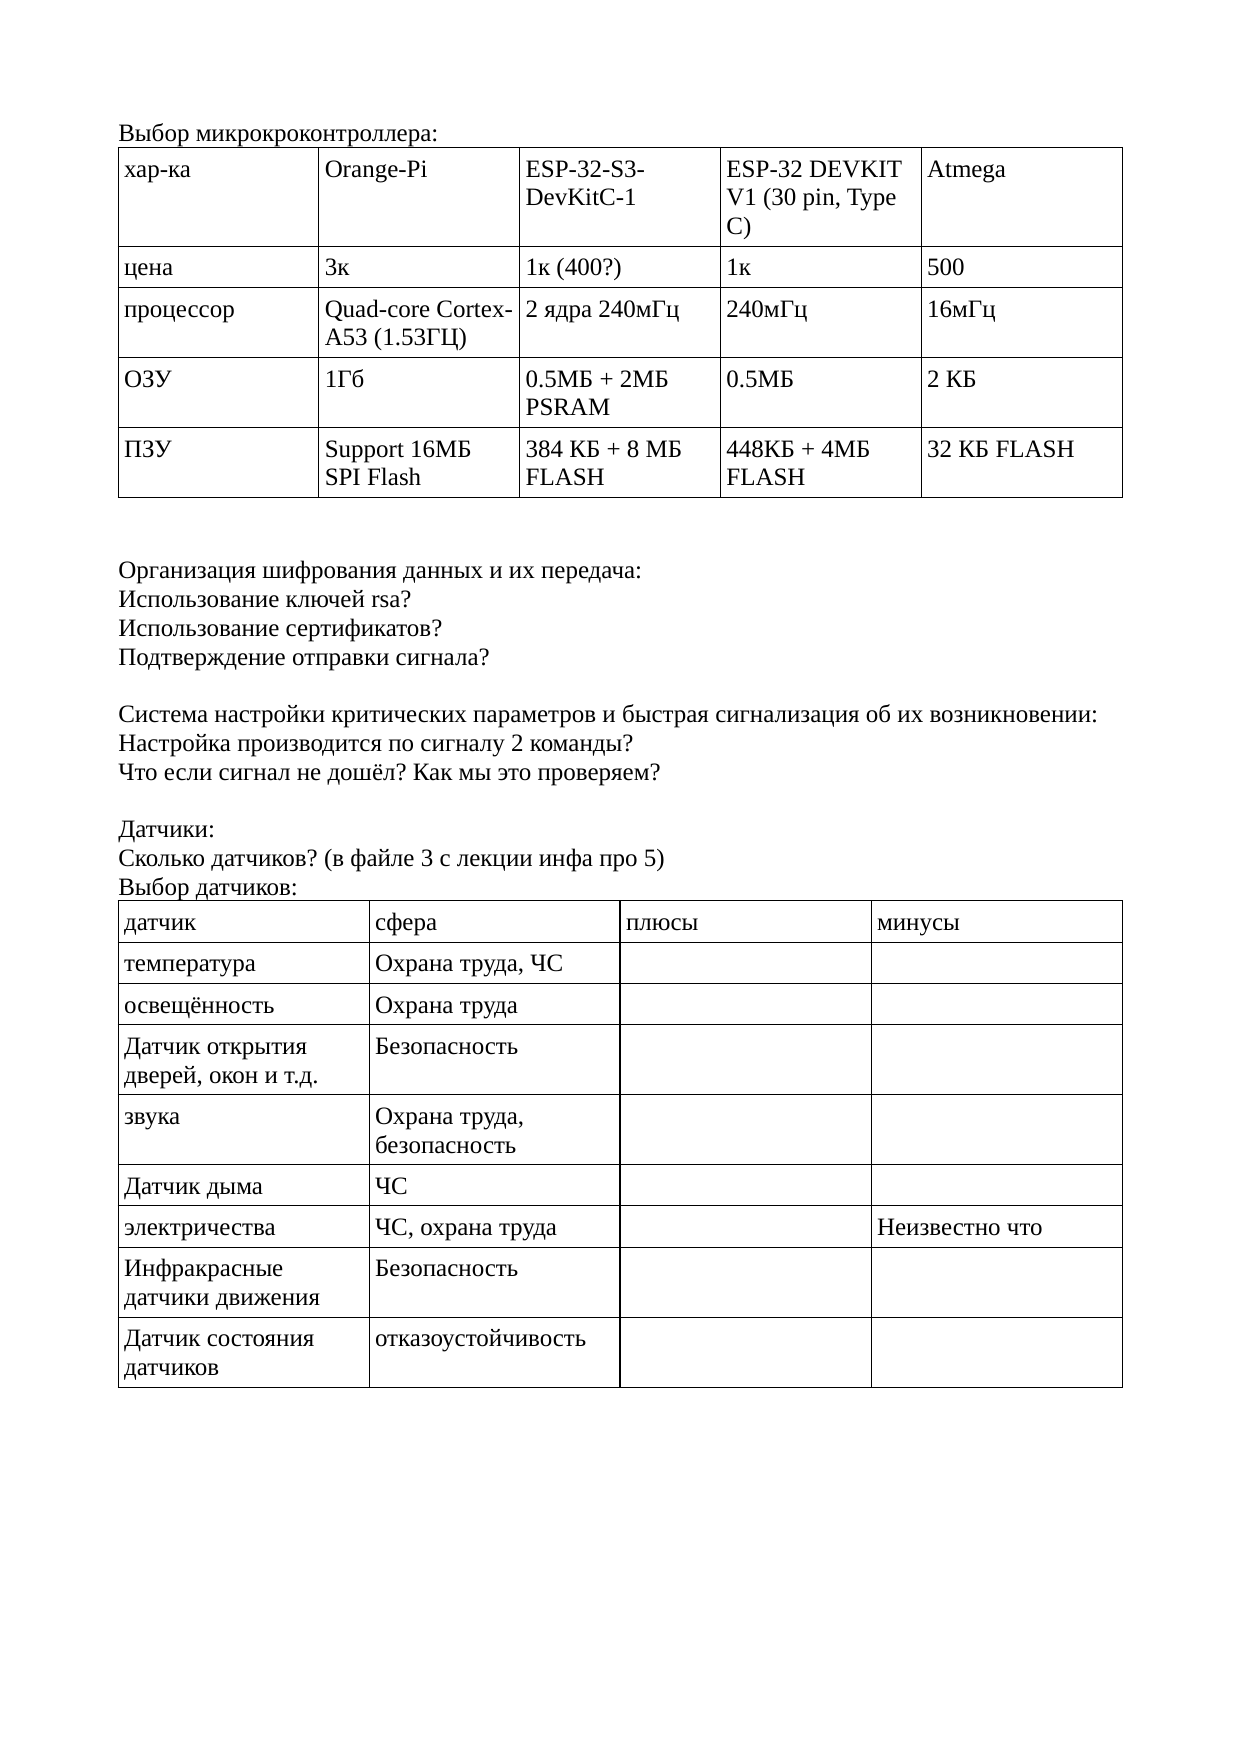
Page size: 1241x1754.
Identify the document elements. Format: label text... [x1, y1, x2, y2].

table_cell [621, 1025, 871, 1094]
table_cell 2 КБ [922, 358, 1122, 427]
table_cell электричества [119, 1206, 369, 1247]
text Что если сигнал не дошёл? Как мы это проверяем? [118, 757, 1122, 785]
table_cell Безопасность [370, 1248, 619, 1317]
text Использование ключей rsa? [118, 584, 1122, 613]
table_cell [621, 1206, 871, 1247]
table_cell [872, 984, 1122, 1024]
table_cell 448КБ + 4МБ FLASH [721, 428, 921, 497]
table_cell 16мГц [922, 288, 1122, 357]
table_cell 0.5МБ + 2МБ PSRAM [520, 358, 720, 427]
table_cell Support 16МБ SPI Flash [319, 428, 519, 497]
table_cell [872, 943, 1122, 983]
table_cell освещённость [119, 984, 369, 1024]
table_cell [621, 1248, 871, 1317]
text Настройка производится по сигналу 2 команды? [118, 728, 1122, 757]
table_cell 240мГц [721, 288, 921, 357]
table_header датчик [119, 901, 369, 942]
table_cell Датчик состояния датчиков [119, 1318, 369, 1387]
table_cell 1к (400?) [520, 247, 720, 287]
text Сколько датчиков? (в файле 3 с лекции инфа про 5) [118, 843, 1122, 872]
text Датчики: [118, 814, 1122, 843]
table_cell [621, 943, 871, 983]
table_cell Датчик открытия дверей, окон и т.д. [119, 1025, 369, 1094]
table_header плюсы [621, 901, 871, 942]
text Выбор датчиков: [118, 872, 1122, 900]
table_cell [872, 1025, 1122, 1094]
table_header Atmega [922, 148, 1122, 246]
table_cell Неизвестно что [872, 1206, 1122, 1247]
table_header минусы [872, 901, 1122, 942]
table_header хар-ка [119, 148, 318, 246]
table_cell Охрана труда, ЧС [370, 943, 619, 983]
text Выбор микрокроконтроллера: [118, 118, 1122, 147]
table_cell [872, 1248, 1122, 1317]
table_cell цена [119, 247, 318, 287]
table_cell ПЗУ [119, 428, 318, 497]
text Подтверждение отправки сигнала? [118, 642, 1122, 670]
table_cell 32 КБ FLASH [922, 428, 1122, 497]
table_cell ЧС, охрана труда [370, 1206, 619, 1247]
table_cell [621, 1165, 871, 1205]
table_cell отказоустойчивость [370, 1318, 619, 1387]
table_header Orange-Pi [319, 148, 519, 246]
table_cell температура [119, 943, 369, 983]
text Система настройки критических параметров и быстрая сигнализация об их возникновении: [118, 699, 1122, 728]
table_cell Датчик дыма [119, 1165, 369, 1205]
table_cell процессор [119, 288, 318, 357]
text Использование сертификатов? [118, 613, 1122, 642]
table_cell [621, 1095, 871, 1164]
table_cell 1к [721, 247, 921, 287]
table_cell [621, 984, 871, 1024]
table_cell [872, 1095, 1122, 1164]
table_cell ЧС [370, 1165, 619, 1205]
table_cell 384 КБ + 8 МБ FLASH [520, 428, 720, 497]
table_cell Безопасность [370, 1025, 619, 1094]
table_cell Инфракрасные датчики движения [119, 1248, 369, 1317]
table_cell Охрана труда, безопасность [370, 1095, 619, 1164]
table_cell [872, 1165, 1122, 1205]
table_cell 1Гб [319, 358, 519, 427]
table_cell звука [119, 1095, 369, 1164]
text Организация шифрования данных и их передача: [118, 555, 1122, 584]
table_cell 500 [922, 247, 1122, 287]
table_cell 0.5МБ [721, 358, 921, 427]
table_cell 3к [319, 247, 519, 287]
table_cell Охрана труда [370, 984, 619, 1024]
table_cell [621, 1318, 871, 1387]
table_header ESP-32-S3-DevKitC-1 [520, 148, 720, 246]
table_cell 2 ядра 240мГц [520, 288, 720, 357]
table_cell [872, 1318, 1122, 1387]
table_header ESP-32 DEVKIT V1 (30 pin, Type C) [721, 148, 921, 246]
table_cell Quad-core Cortex-A53 (1.53ГЦ) [319, 288, 519, 357]
table_cell ОЗУ [119, 358, 318, 427]
table_header сфера [370, 901, 619, 942]
